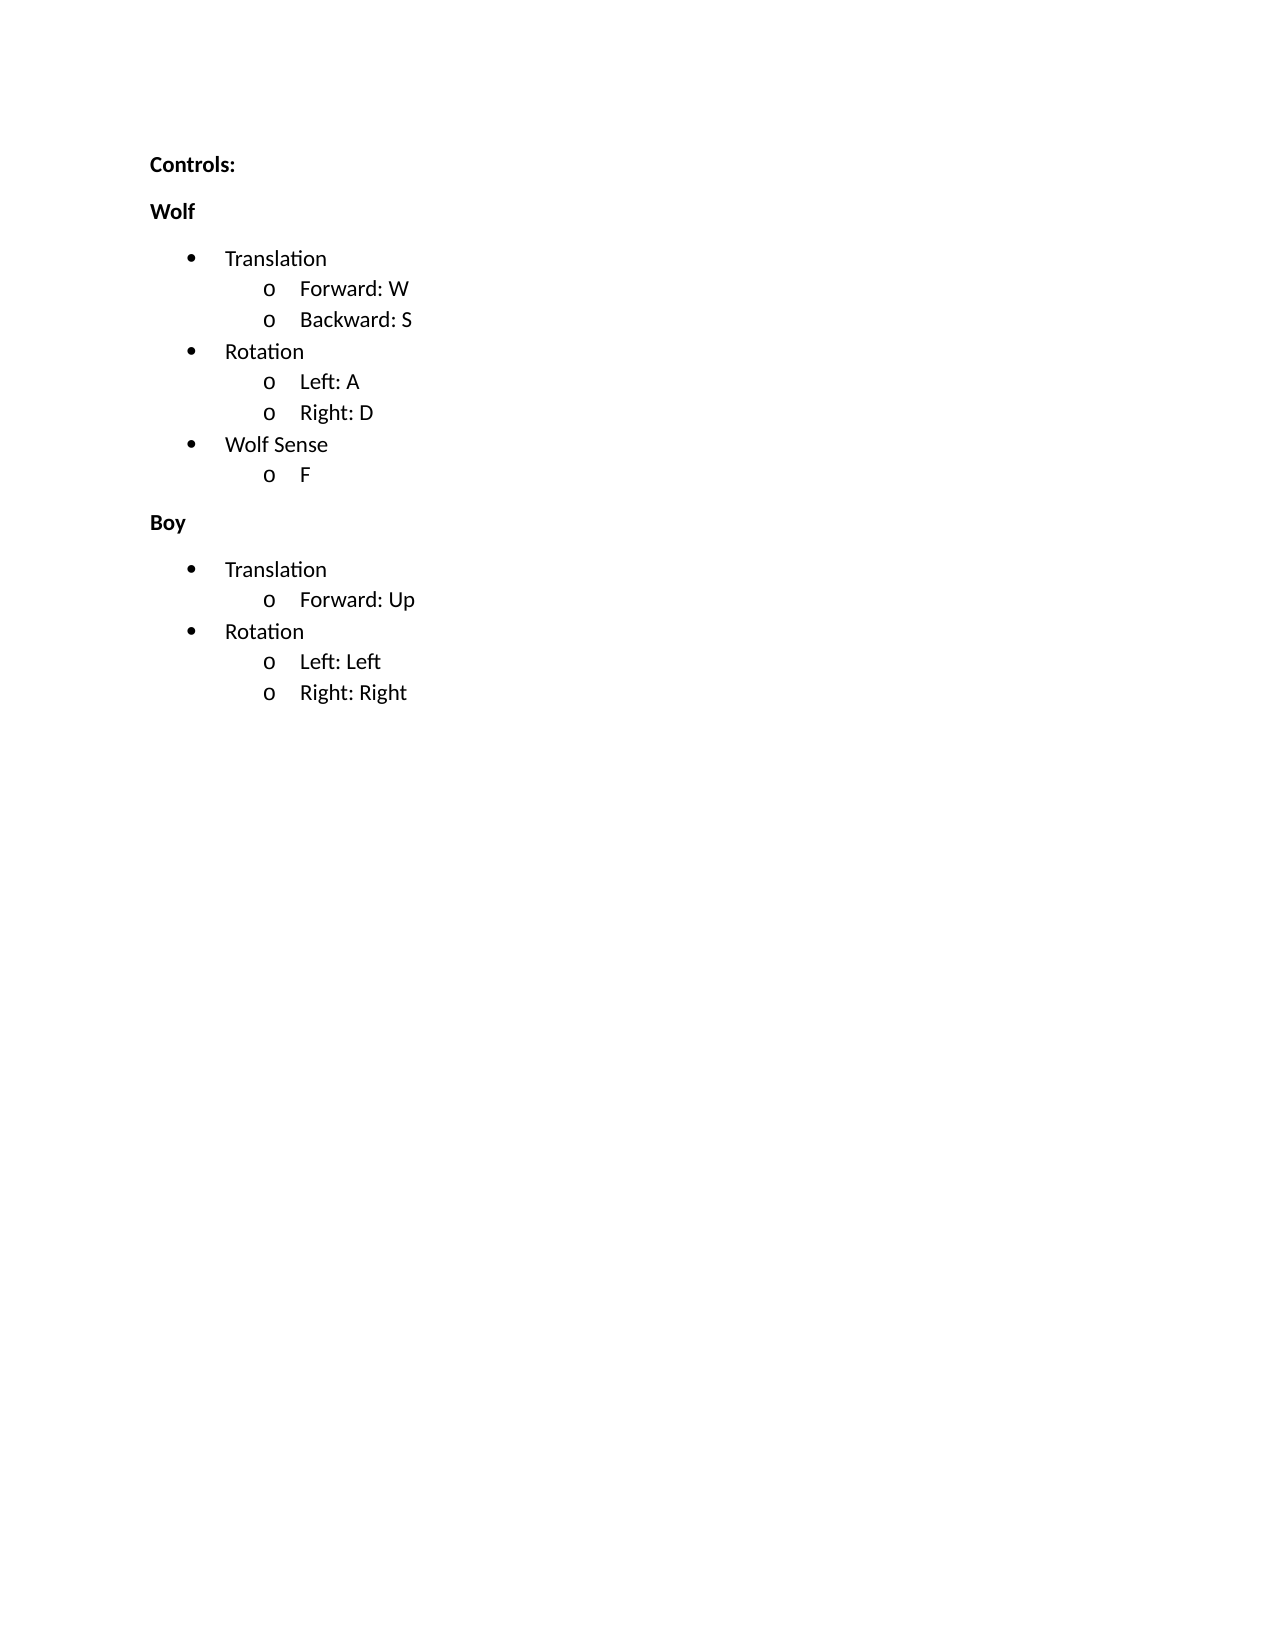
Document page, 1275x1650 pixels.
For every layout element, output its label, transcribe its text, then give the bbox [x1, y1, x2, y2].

text Boy [150, 508, 1125, 536]
list Forward: W [262, 274, 1125, 303]
list Rotation [187, 337, 1125, 365]
text Wolf [150, 197, 1125, 225]
list Right: Right [262, 678, 1125, 708]
list Left: Left [262, 647, 1125, 676]
text Controls: [150, 150, 1125, 178]
list Backward: S [262, 305, 1125, 334]
list Left: A [262, 367, 1125, 396]
list Translation [187, 244, 1125, 272]
list Forward: Up [262, 585, 1125, 614]
list Rotation [187, 617, 1125, 645]
list Right: D [262, 398, 1125, 428]
list Wolf Sense [187, 430, 1125, 458]
list F [262, 460, 1125, 489]
list Translation [187, 555, 1125, 583]
